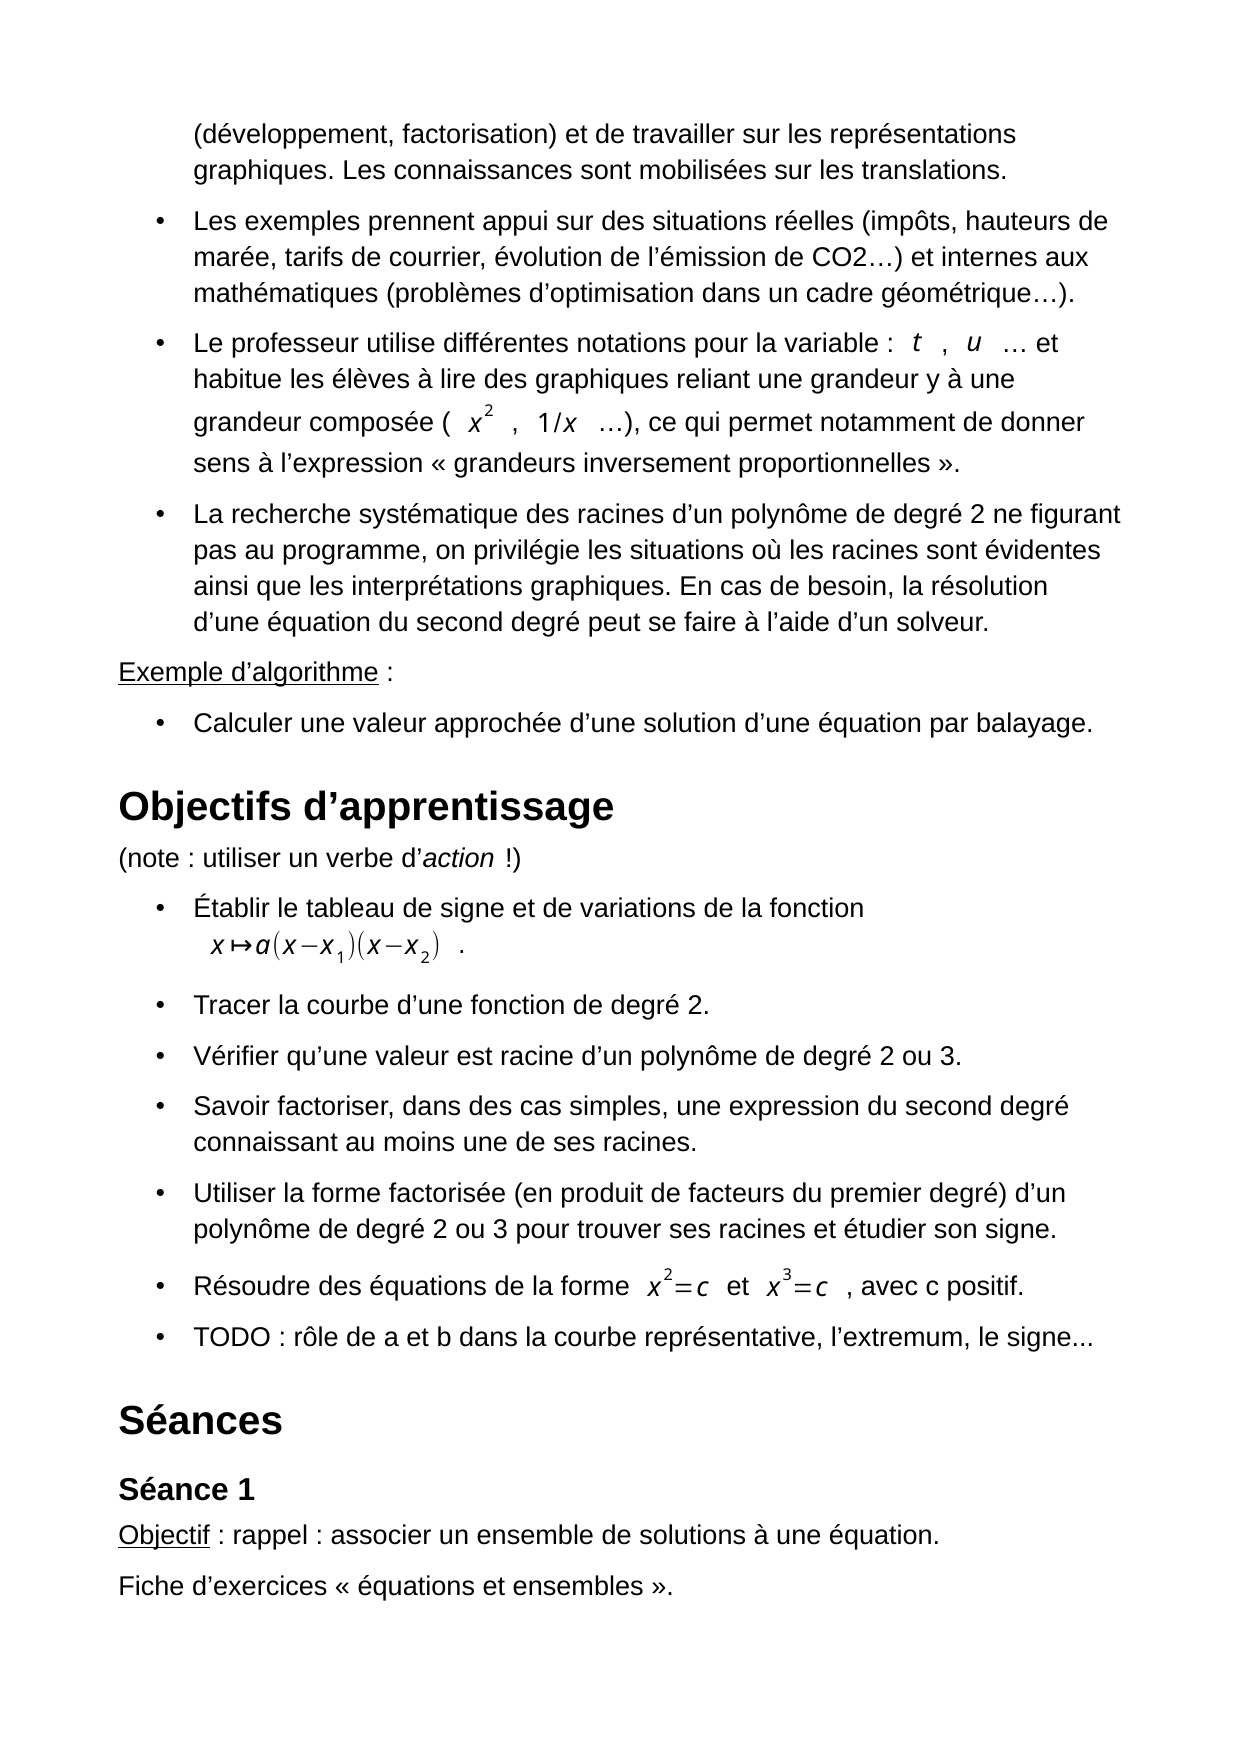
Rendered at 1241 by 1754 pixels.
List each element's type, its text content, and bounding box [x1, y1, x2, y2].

list Vérifier qu’une valeur est racine d’un polynôme de degré 2 ou 3. [156, 1040, 1122, 1071]
list Savoir factoriser, dans des cas simples, une expression du second degré connaissant au moins une de ses racines. [156, 1090, 1122, 1158]
text (note : utiliser un verbe d’action !) [118, 842, 1122, 873]
list Les exemples prennent appui sur des situations réelles (impôts, hauteurs de marée, tarifs de courrier, évolution de l’émission de CO2…) et internes aux mathématiques (problèmes d’optimisation dans un cadre géométrique…). [156, 204, 1122, 308]
text Exemple d’algorithme : [118, 656, 1122, 688]
list (développement, factorisation) et de travailler sur les représentations graphiques. Les connaissances sont mobilisées sur les translations. [156, 118, 1122, 185]
list Utiliser la forme factorisée (en produit de facteurs du premier degré) d’un polynôme de degré 2 ou 3 pour trouver ses racines et étudier son signe. [156, 1177, 1122, 1244]
subtitle Objectifs d’apprentissage [118, 782, 1122, 829]
text Fiche d’exercices « équations et ensembles ». [118, 1570, 1122, 1601]
list Tracer la courbe d’une fonction de degré 2. [156, 989, 1122, 1021]
list TODO : rôle de a et b dans la courbe représentative, l’extremum, le signe... [156, 1321, 1122, 1352]
list Calculer une valeur approchée d’une solution d’une équation par balayage. [156, 707, 1122, 738]
list La recherche systématique des racines d’un polynôme de degré 2 ne figurant pas au programme, on privilégie les situations où les racines sont évidentes ainsi que les interprétations graphiques. En cas de besoin, la résolution d’une équation du second degré peut se faire à l’aide d’un solveur. [156, 498, 1122, 637]
subtitle Séance 1 [118, 1471, 1122, 1507]
list Le professeur utilise différentes notations pour la variable :,… et habitue les élèves à lire des graphiques reliant une grandeur y à une grandeur composée (,…), ce qui permet notamment de donner sens à l’expression « grandeurs inversement proportionnelles ». [156, 327, 1122, 479]
subtitle Séances [118, 1397, 1122, 1443]
text Objectif : rappel : associer un ensemble de solutions à une équation. [118, 1519, 1122, 1551]
list Résoudre des équations de la formeet, avec c positif. [156, 1263, 1122, 1302]
list Établir le tableau de signe et de variations de la fonction. [156, 892, 1122, 970]
